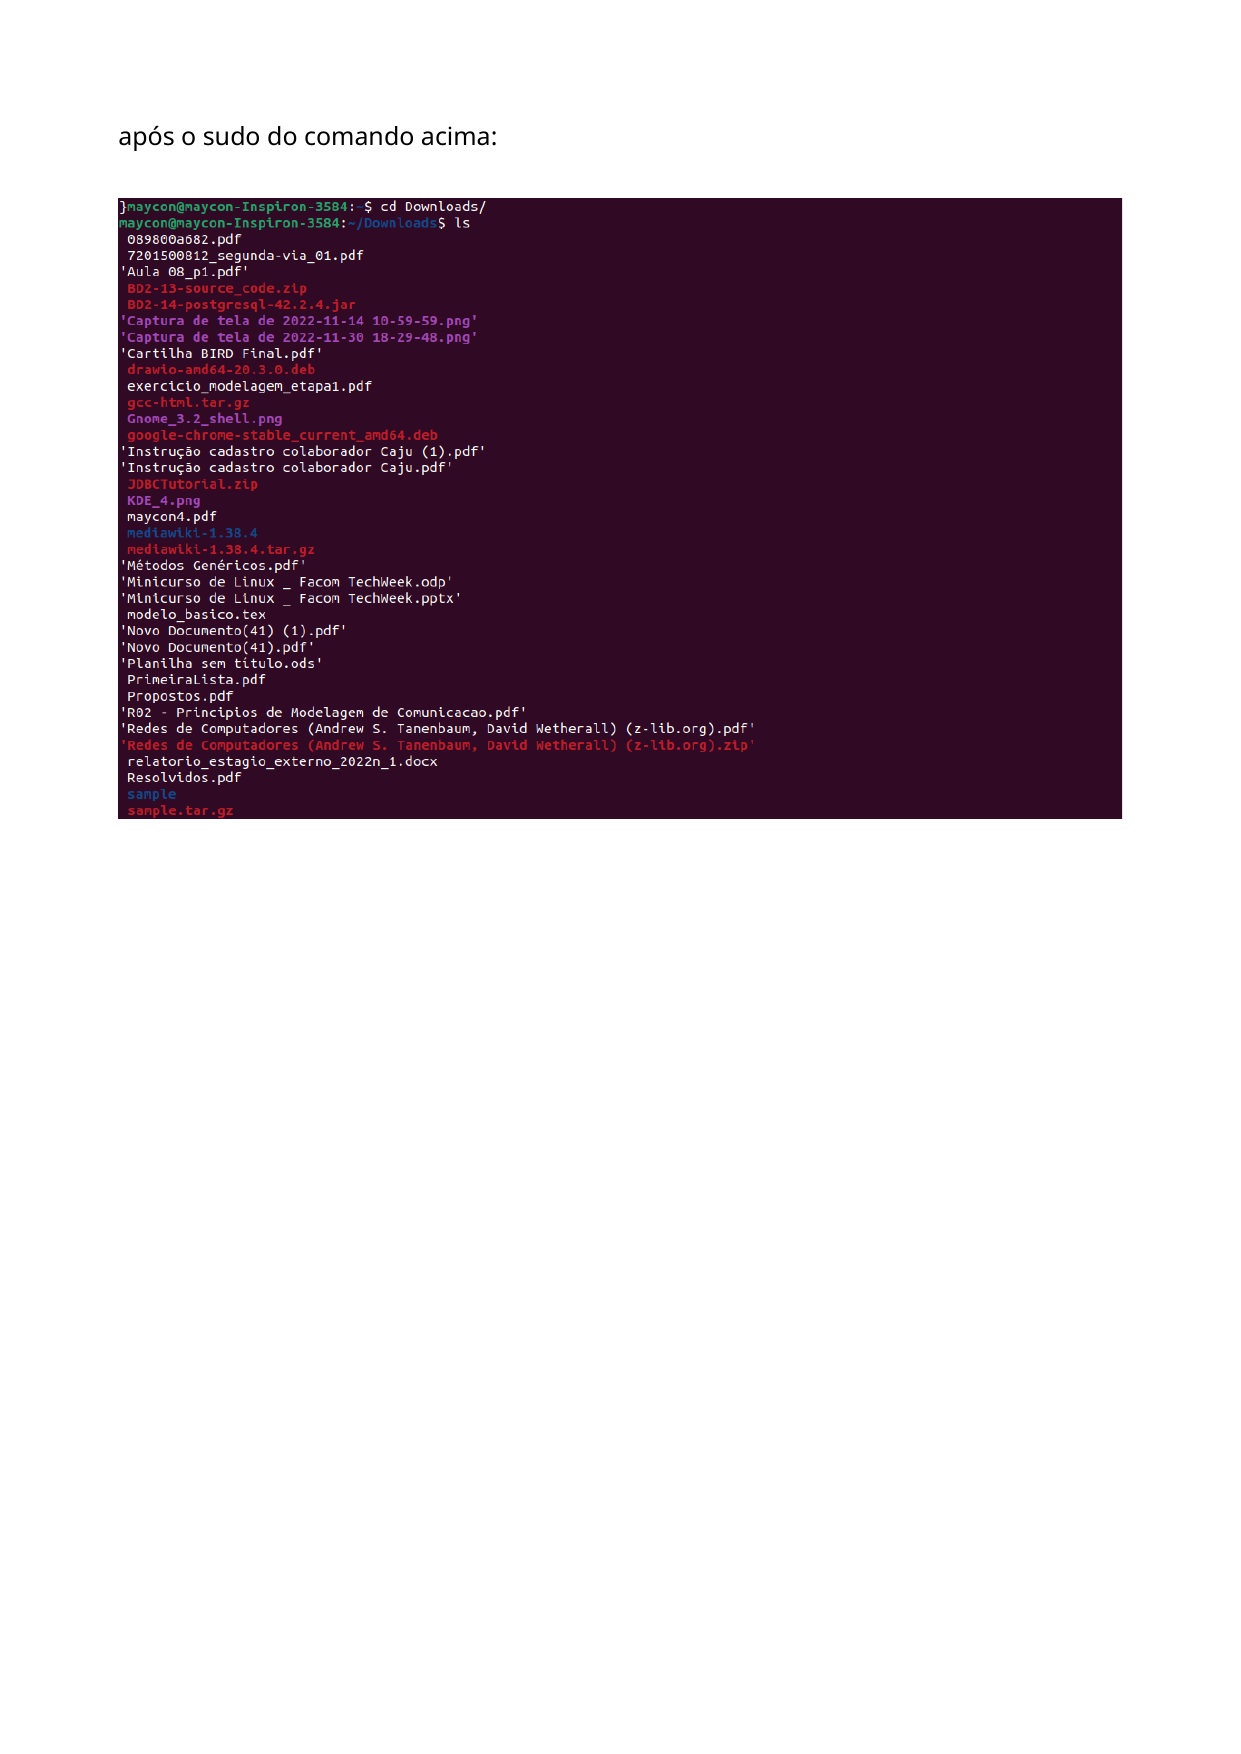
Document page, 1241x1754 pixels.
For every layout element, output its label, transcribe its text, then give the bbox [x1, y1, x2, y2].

text após o sudo do comando acima: [118, 118, 1122, 152]
picture [118, 198, 1123, 819]
